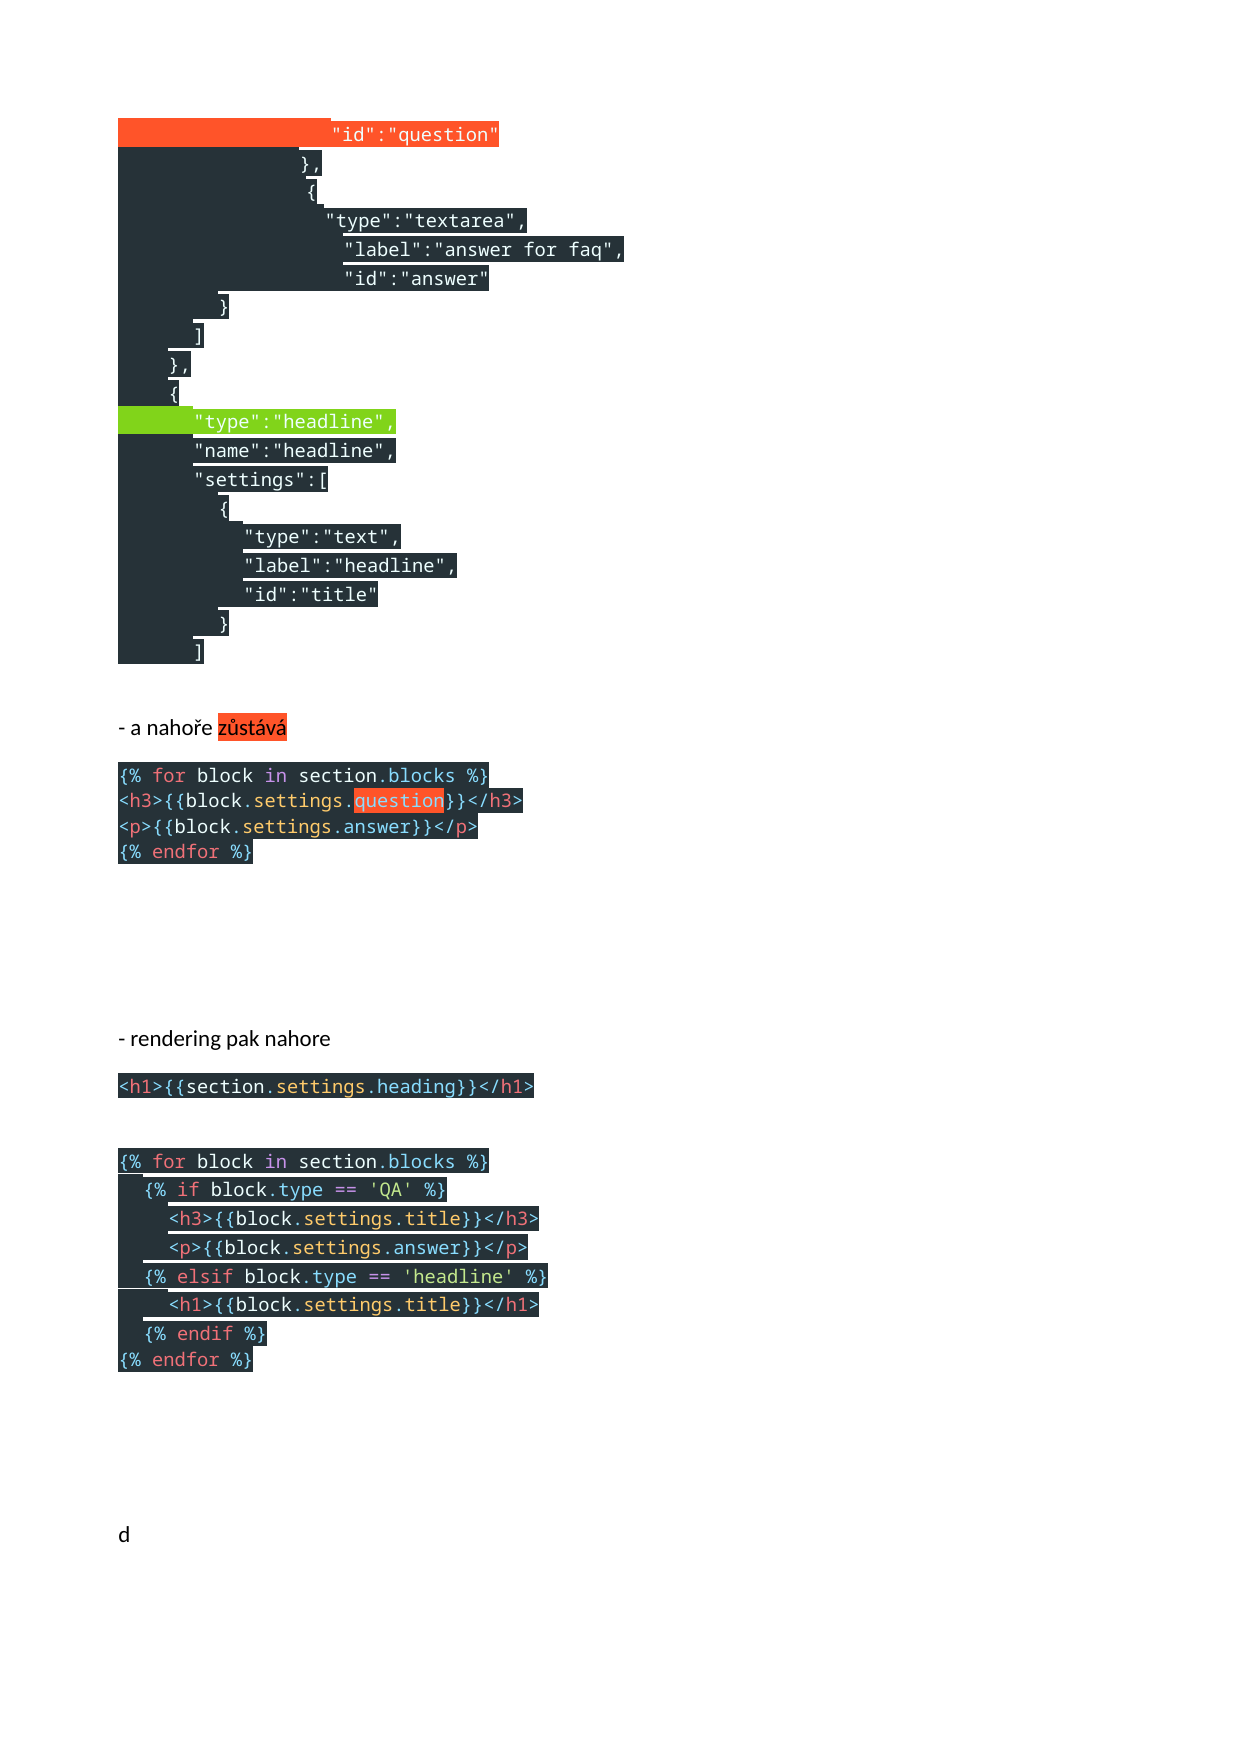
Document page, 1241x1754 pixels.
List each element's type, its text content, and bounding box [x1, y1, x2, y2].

text <h3>{{block.settings.title}}</h3> [118, 1202, 1122, 1231]
text "label":"headline", [118, 549, 1122, 578]
text "id":"question" [118, 118, 1122, 147]
text {% endfor %} [118, 839, 1122, 864]
text d [118, 1520, 1122, 1548]
text "type":"headline", [118, 406, 1122, 434]
text { [118, 377, 1122, 406]
text "type":"text", [118, 521, 1122, 549]
text <p>{{block.settings.answer}}</p> [118, 1231, 1122, 1260]
text { [118, 492, 1122, 521]
text {% elsif block.type == 'headline' %} [118, 1260, 1122, 1288]
text - rendering pak nahore [118, 1024, 1122, 1052]
text "id":"answer" [118, 262, 1122, 291]
text ] [118, 319, 1122, 348]
text {% endfor %} [118, 1346, 1122, 1372]
text - a nahoře zůstává [118, 713, 1122, 741]
text ] [118, 636, 1122, 664]
text {% if block.type == 'QA' %} [118, 1173, 1122, 1202]
text <p>{{block.settings.answer}}</p> [118, 813, 1122, 839]
text {% endif %} [118, 1317, 1122, 1346]
text }, [118, 348, 1122, 377]
text {% for block in section.blocks %} [118, 1148, 1122, 1173]
text }, [118, 147, 1122, 176]
text "id":"title" [118, 578, 1122, 607]
text <h1>{{section.settings.heading}}</h1> [118, 1073, 1122, 1098]
text <h1>{{block.settings.title}}</h1> [118, 1288, 1122, 1317]
text "settings":[ [118, 463, 1122, 492]
text { [118, 176, 1122, 204]
text <h3>{{block.settings.question}}</h3> [118, 788, 1122, 813]
text } [118, 607, 1122, 636]
text "type":"textarea", [118, 204, 1122, 233]
text "label":"answer for faq", [118, 233, 1122, 262]
text "name":"headline", [118, 434, 1122, 463]
text } [118, 291, 1122, 319]
text {% for block in section.blocks %} [118, 762, 1122, 788]
